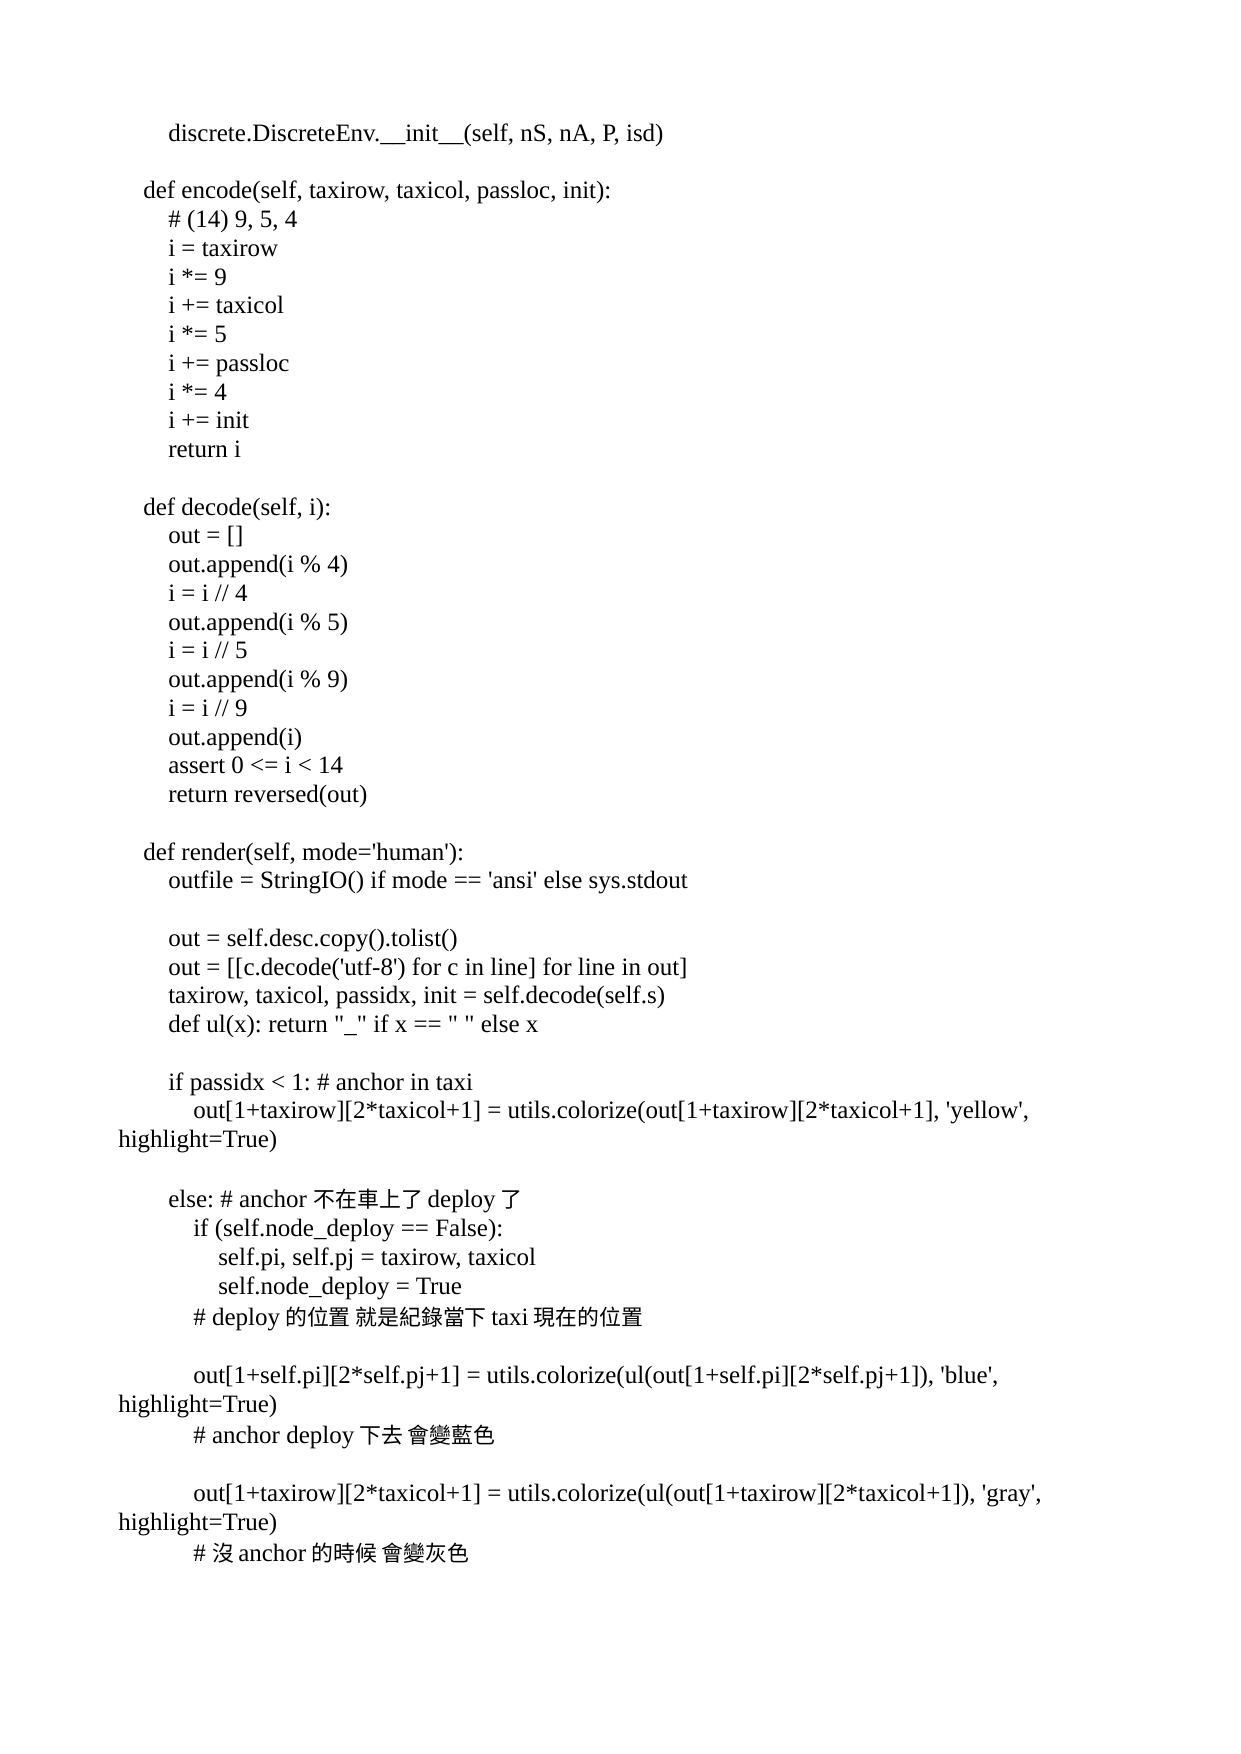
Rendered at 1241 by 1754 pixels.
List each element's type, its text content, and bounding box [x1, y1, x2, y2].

text outfile = StringIO() if mode == 'ansi' else sys.stdout [118, 866, 1122, 894]
text out.append(i % 5) [118, 607, 1122, 636]
text out = [] [118, 521, 1122, 549]
text assert 0 <= i < 14 [118, 751, 1122, 779]
text return i [118, 434, 1122, 463]
text out[1+taxirow][2*taxicol+1] = utils.colorize(ul(out[1+taxirow][2*taxicol+1]), 'gray', highlight=True) [118, 1478, 1122, 1536]
text out[1+taxirow][2*taxicol+1] = utils.colorize(out[1+taxirow][2*taxicol+1], 'yellow', highlight=True) [118, 1096, 1122, 1153]
text def encode(self, taxirow, taxicol, passloc, init): [118, 176, 1122, 204]
text out = [[c.decode('utf-8') for c in line] for line in out] [118, 952, 1122, 981]
text i = taxirow [118, 233, 1122, 262]
text # anchor deploy下去 會變藍色 [118, 1418, 1122, 1449]
text else: # anchor 不在車上了 deploy了 [118, 1182, 1122, 1213]
text def decode(self, i): [118, 492, 1122, 521]
text i = i // 9 [118, 693, 1122, 722]
text i = i // 4 [118, 578, 1122, 607]
text def render(self, mode='human'): [118, 837, 1122, 866]
text out = self.desc.copy().tolist() [118, 923, 1122, 952]
text discrete.DiscreteEnv.__init__(self, nS, nA, P, isd) [118, 118, 1122, 147]
text out[1+self.pi][2*self.pj+1] = utils.colorize(ul(out[1+self.pi][2*self.pj+1]), 'blue', highlight=True) [118, 1360, 1122, 1418]
text out.append(i % 9) [118, 664, 1122, 693]
text i += taxicol [118, 291, 1122, 319]
text i += passloc [118, 348, 1122, 377]
text i *= 9 [118, 262, 1122, 291]
text def ul(x): return "_" if x == " " else x [118, 1009, 1122, 1038]
text return reversed(out) [118, 779, 1122, 808]
text self.node_deploy = True [118, 1271, 1122, 1300]
text self.pi, self.pj = taxirow, taxicol [118, 1242, 1122, 1271]
text i *= 5 [118, 319, 1122, 348]
text out.append(i) [118, 722, 1122, 751]
text taxirow, taxicol, passidx, init = self.decode(self.s) [118, 981, 1122, 1009]
text i += init [118, 406, 1122, 434]
text i *= 4 [118, 377, 1122, 406]
text # deploy的位置 就是紀錄當下taxi現在的位置 [118, 1300, 1122, 1331]
text # (14) 9, 5, 4 [118, 204, 1122, 233]
text # 沒anchor的時候 會變灰色 [118, 1536, 1122, 1567]
text if passidx < 1: # anchor in taxi [118, 1067, 1122, 1096]
text i = i // 5 [118, 636, 1122, 664]
text out.append(i % 4) [118, 549, 1122, 578]
text if (self.node_deploy == False): [118, 1213, 1122, 1242]
